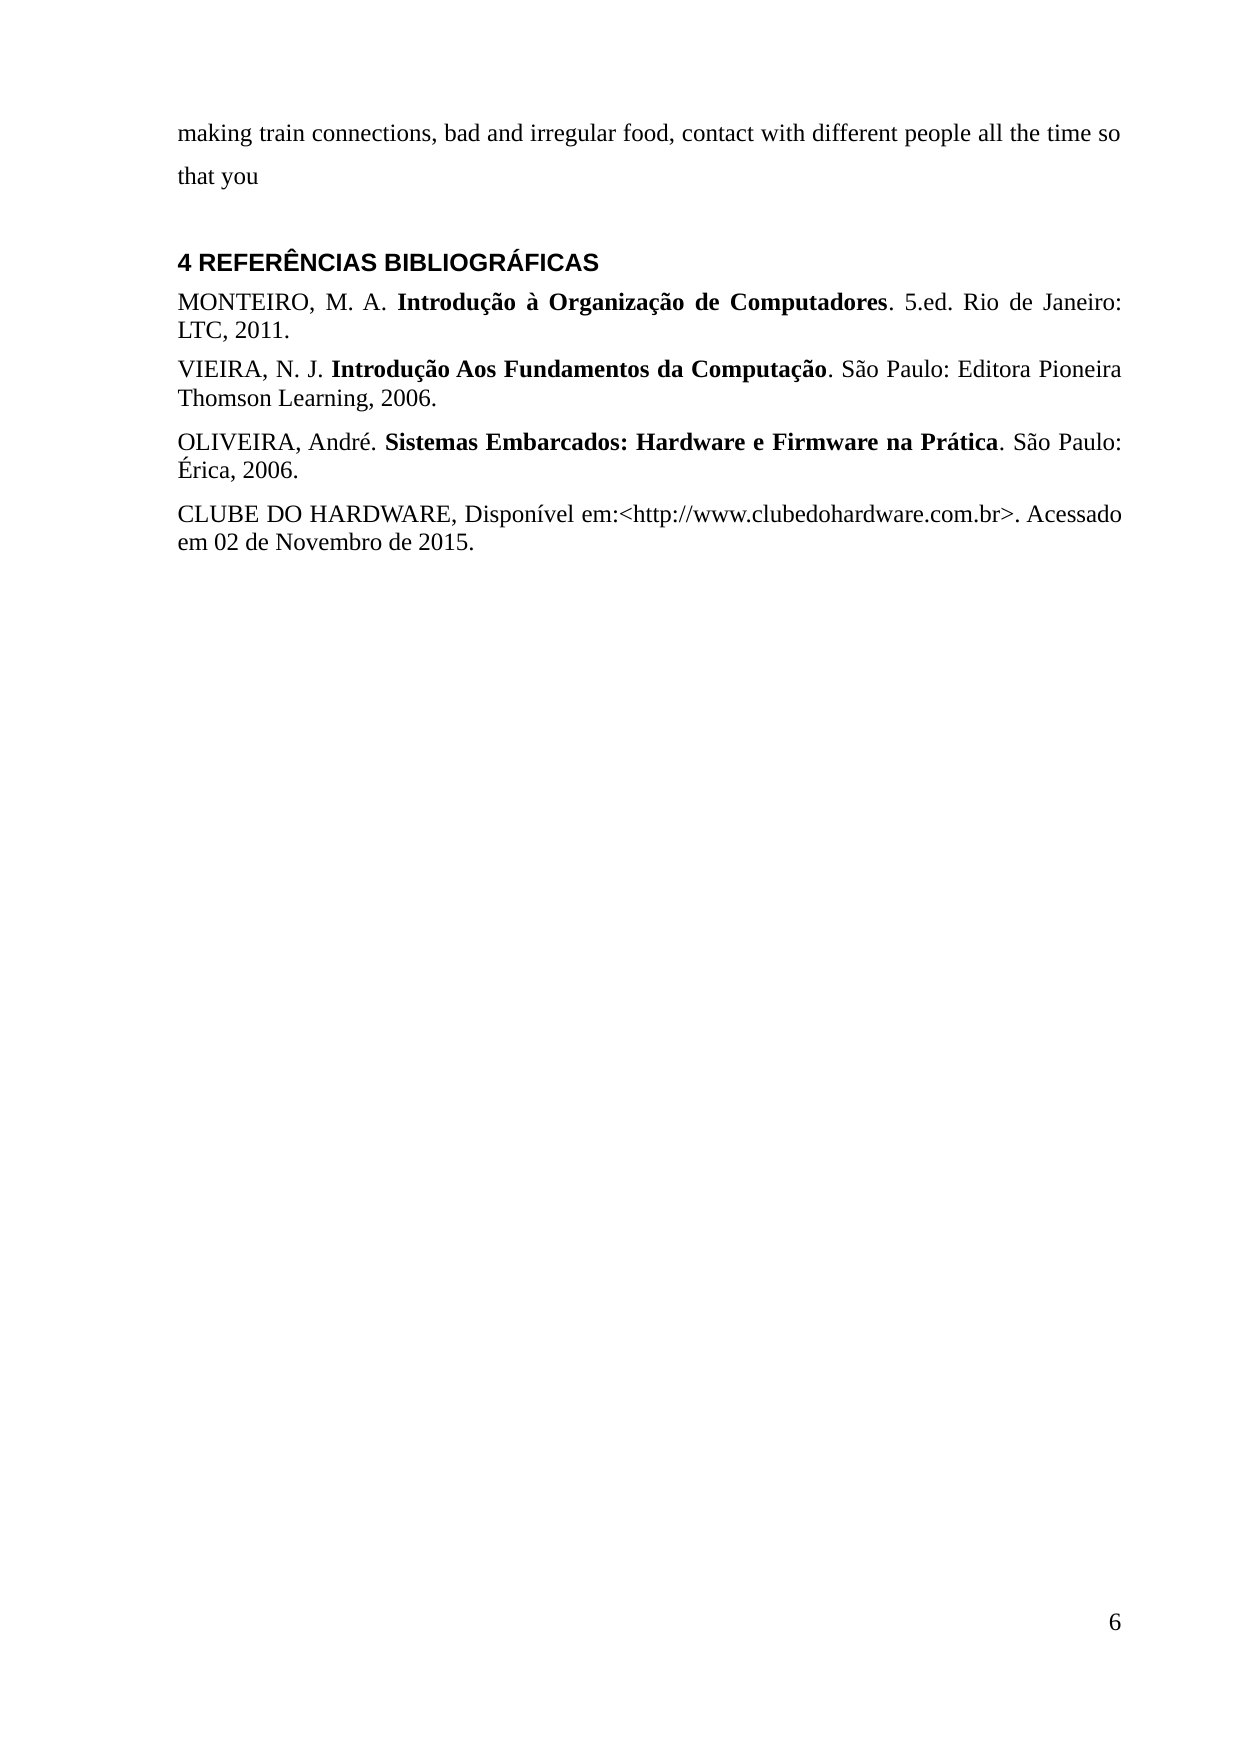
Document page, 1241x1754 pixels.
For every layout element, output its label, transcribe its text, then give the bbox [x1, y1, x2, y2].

text OLIVEIRA, André. Sistemas Embarcados: Hardware e Firmware na Prática. São Paulo: Érica, 2006. [177, 427, 1122, 484]
text CLUBE DO HARDWARE, Disponível em:<http://www.clubedohardware.com.br>. Acessado em 02 de Novembro de 2015. [177, 499, 1122, 556]
text VIEIRA, N. J. Introdução Aos Fundamentos da Computação. São Paulo: Editora Pioneira Thomson Learning, 2006. [177, 354, 1122, 412]
subtitle 4 Referências Bibliográficas [177, 247, 1122, 276]
text making train connections, bad and irregular food, contact with different people all the time so that you [177, 118, 1122, 190]
text MONTEIRO, M. A. Introdução à Organização de Computadores. 5.ed. Rio de Janeiro: LTC, 2011. [177, 287, 1122, 344]
